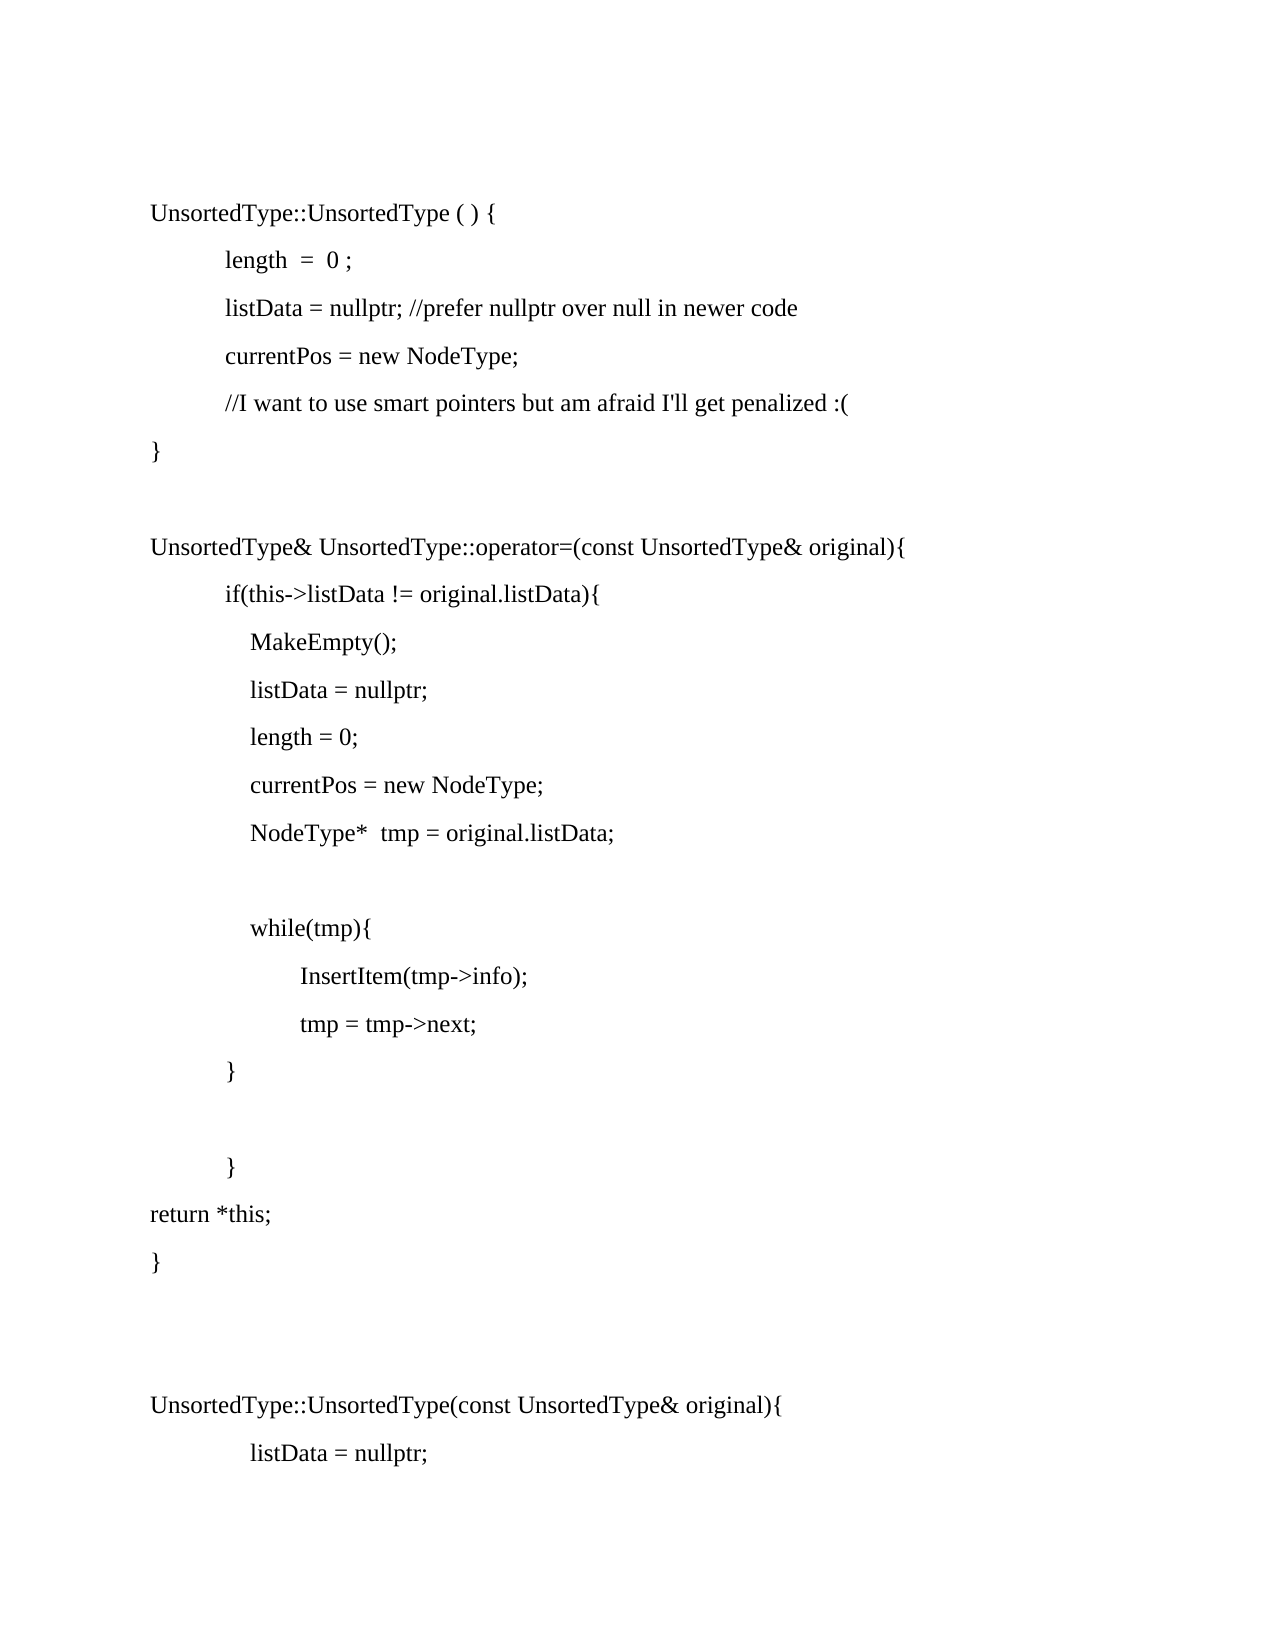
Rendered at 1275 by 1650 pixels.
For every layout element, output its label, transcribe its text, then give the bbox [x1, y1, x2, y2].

text listData = nullptr; [150, 675, 1087, 703]
text MakeEmpty(); [150, 627, 1087, 656]
text } [150, 1152, 1087, 1181]
text InsertItem(tmp->info); [150, 961, 1087, 990]
text } [150, 436, 1087, 465]
text while(tmp){ [150, 913, 1087, 942]
text } [150, 1056, 1087, 1085]
text return *this; [150, 1199, 1087, 1228]
text length = 0; [150, 722, 1087, 751]
text NodeType* tmp = original.listData; [150, 818, 1087, 847]
text currentPos = new NodeType; [150, 341, 1087, 369]
text UnsortedType::UnsortedType(const UnsortedType& original){ [150, 1390, 1087, 1419]
text //I want to use smart pointers but am afraid I'll get penalized :( [150, 388, 1087, 417]
text listData = nullptr; [150, 1438, 1087, 1467]
text UnsortedType& UnsortedType::operator=(const UnsortedType& original){ [150, 532, 1087, 560]
text currentPos = new NodeType; [150, 770, 1087, 799]
text } [150, 1247, 1087, 1276]
text length = 0 ; [150, 245, 1087, 274]
text tmp = tmp->next; [150, 1009, 1087, 1037]
text if(this->listData != original.listData){ [150, 579, 1087, 608]
text listData = nullptr; //prefer nullptr over null in newer code [150, 293, 1087, 322]
text UnsortedType::UnsortedType ( ) { [150, 198, 1087, 226]
